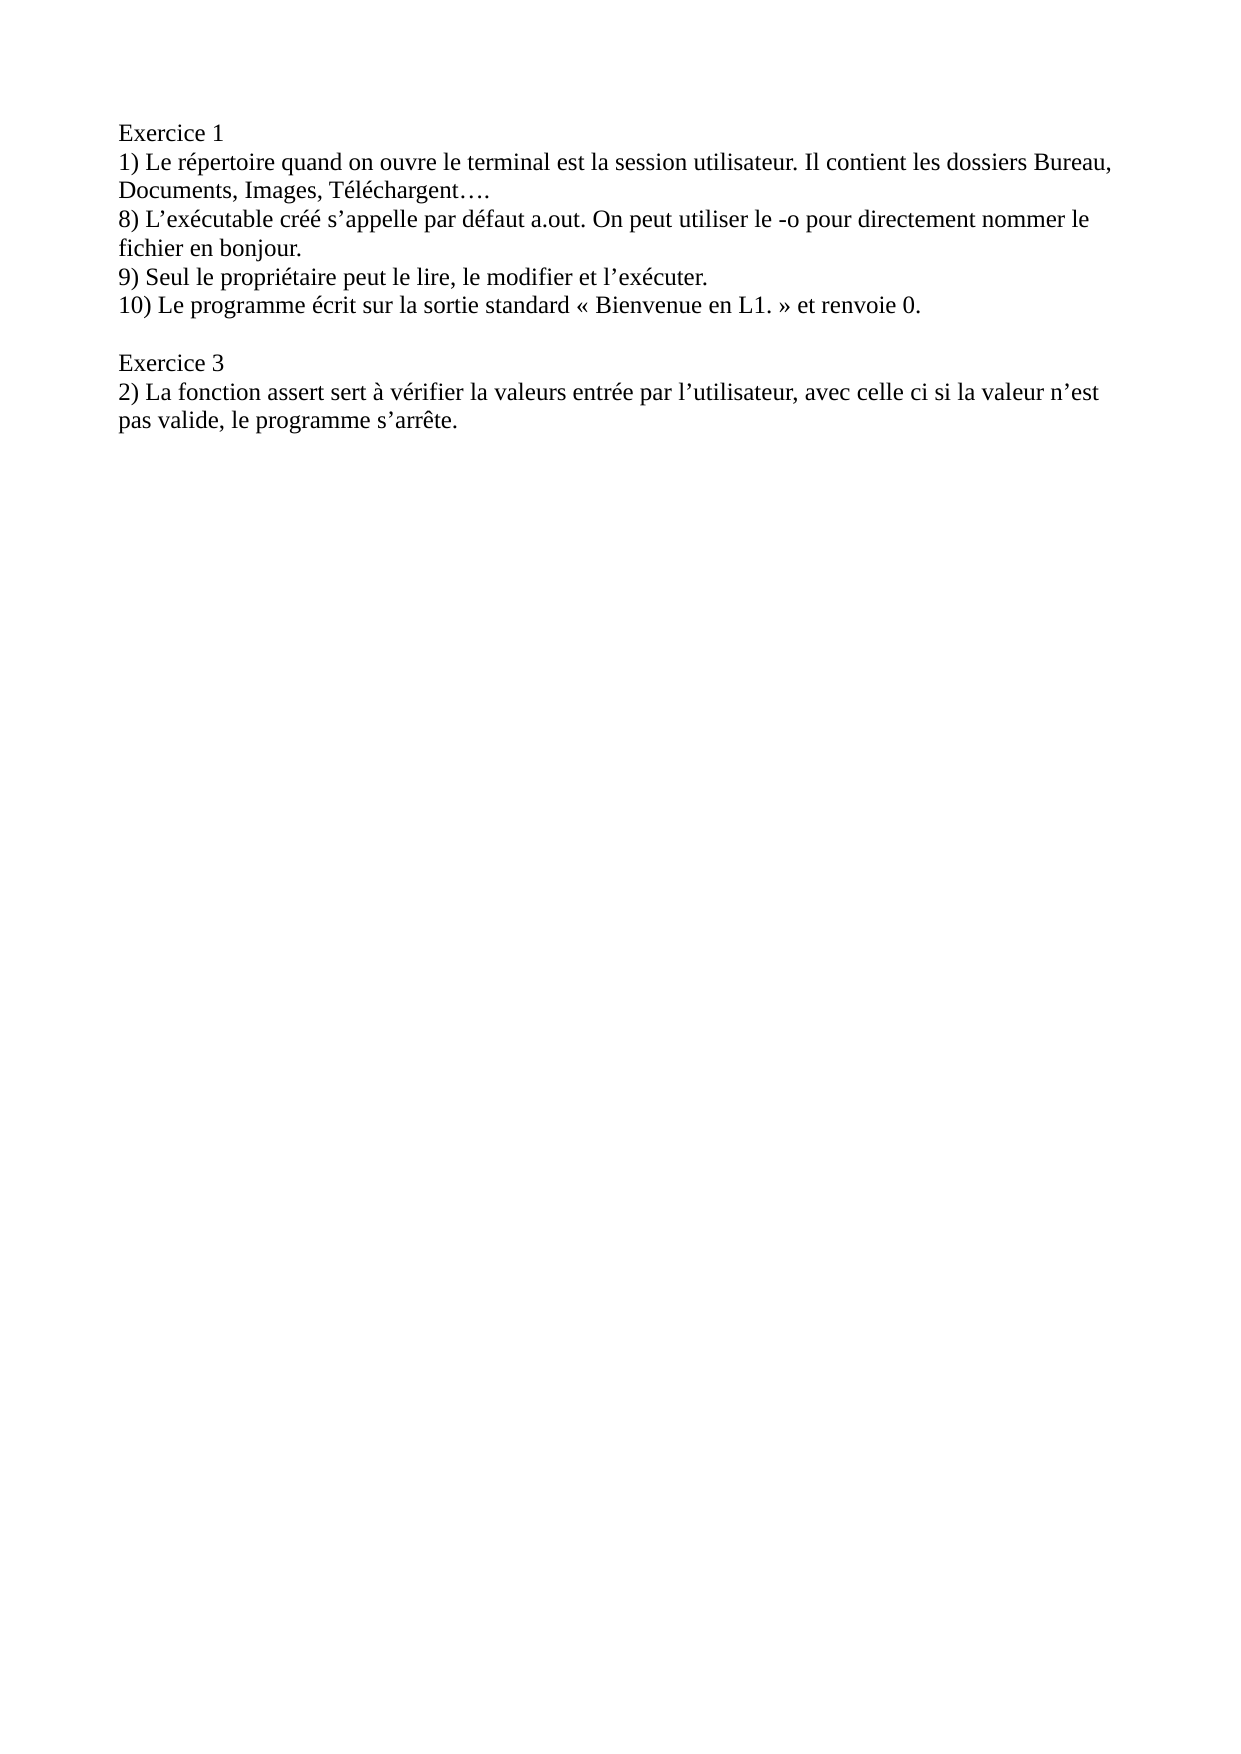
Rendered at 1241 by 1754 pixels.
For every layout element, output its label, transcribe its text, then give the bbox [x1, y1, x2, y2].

text 2) La fonction assert sert à vérifier la valeurs entrée par l’utilisateur, avec celle ci si la valeur n’est pas valide, le programme s’arrête. [118, 377, 1122, 434]
text Exercice 3 [118, 348, 1122, 377]
text 1) Le répertoire quand on ouvre le terminal est la session utilisateur. Il contient les dossiers Bureau, Documents, Images, Téléchargent…. [118, 147, 1122, 204]
text 10) Le programme écrit sur la sortie standard « Bienvenue en L1. » et renvoie 0. [118, 291, 1122, 319]
text Exercice 1 [118, 118, 1122, 147]
text 9) Seul le propriétaire peut le lire, le modifier et l’exécuter. [118, 262, 1122, 291]
text 8) L’exécutable créé s’appelle par défaut a.out. On peut utiliser le -o pour directement nommer le fichier en bonjour. [118, 204, 1122, 262]
